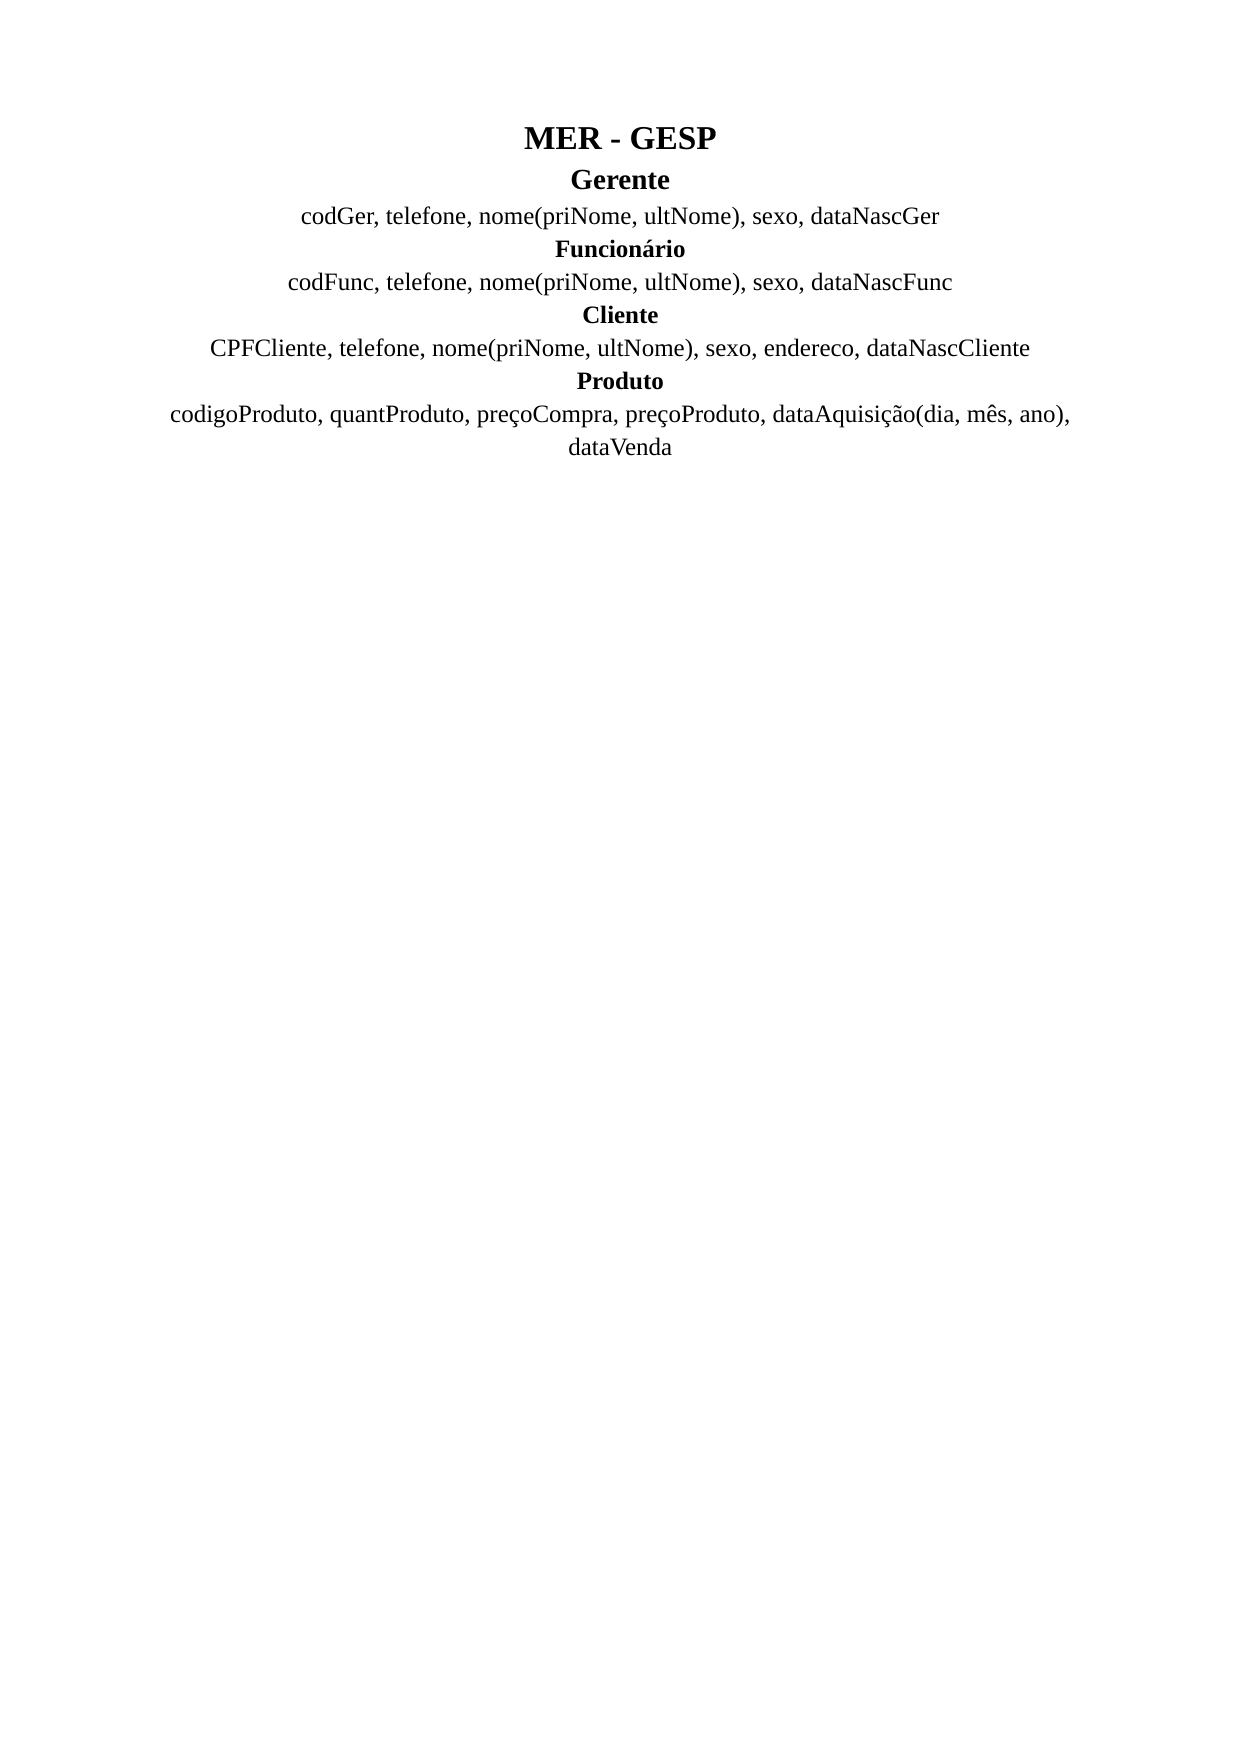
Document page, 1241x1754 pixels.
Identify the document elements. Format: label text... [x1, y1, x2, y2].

text codGer, telefone, nome(priNome, ultNome), sexo, dataNascGer [118, 201, 1122, 229]
text codigoProduto, quantProduto, preçoCompra, preçoProduto, dataAquisição(dia, mês, ano), dataVenda [118, 399, 1122, 461]
text Gerente [118, 162, 1122, 196]
text codFunc, telefone, nome(priNome, ultNome), sexo, dataNascFunc [118, 267, 1122, 296]
text Produto [118, 366, 1122, 394]
text Cliente [118, 300, 1122, 328]
text CPFCliente, telefone, nome(priNome, ultNome), sexo, endereco, dataNascCliente [118, 333, 1122, 362]
text MER - GESP [118, 118, 1122, 156]
text Funcionário [118, 234, 1122, 262]
